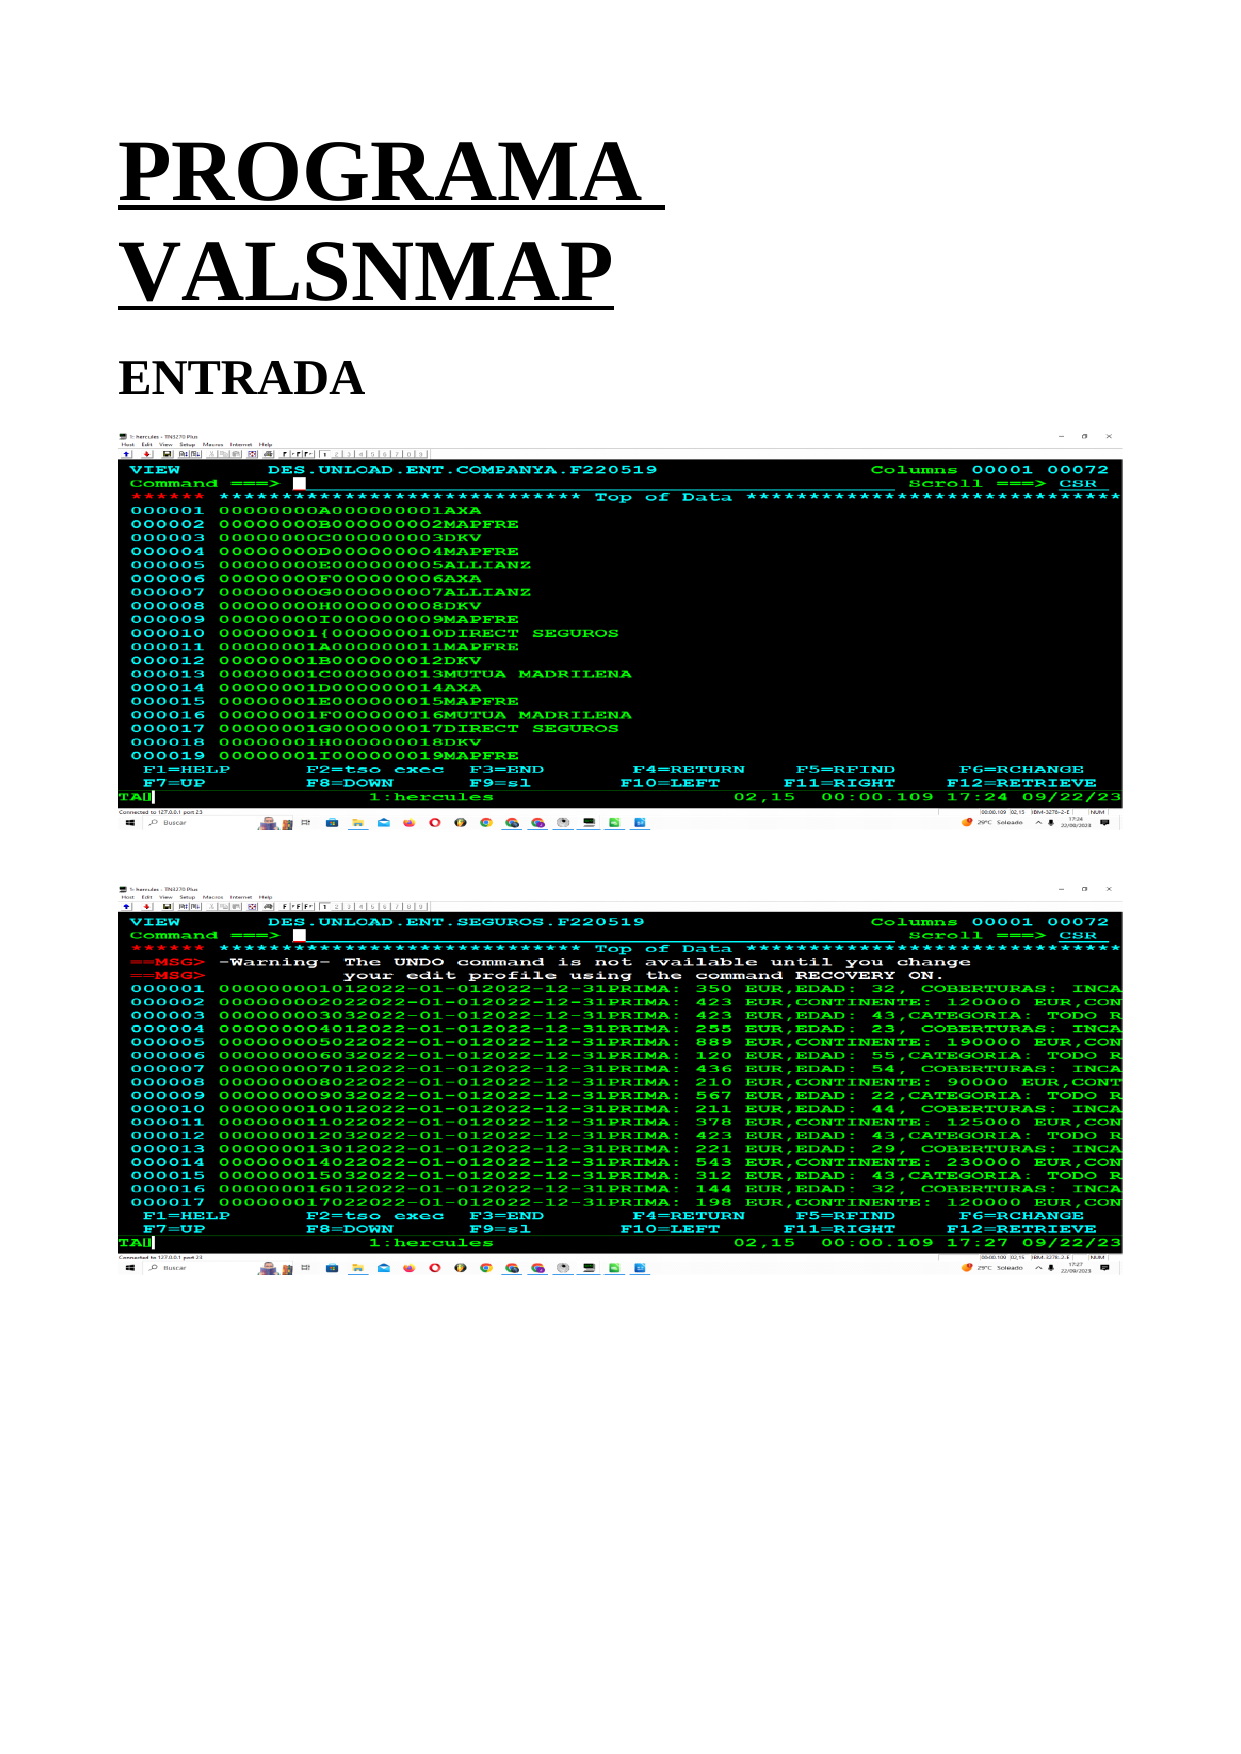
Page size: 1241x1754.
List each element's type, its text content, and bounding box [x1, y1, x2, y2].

text PROGRAMA VALSNMAP [118, 118, 1122, 319]
text ENTRADA [118, 347, 1122, 405]
